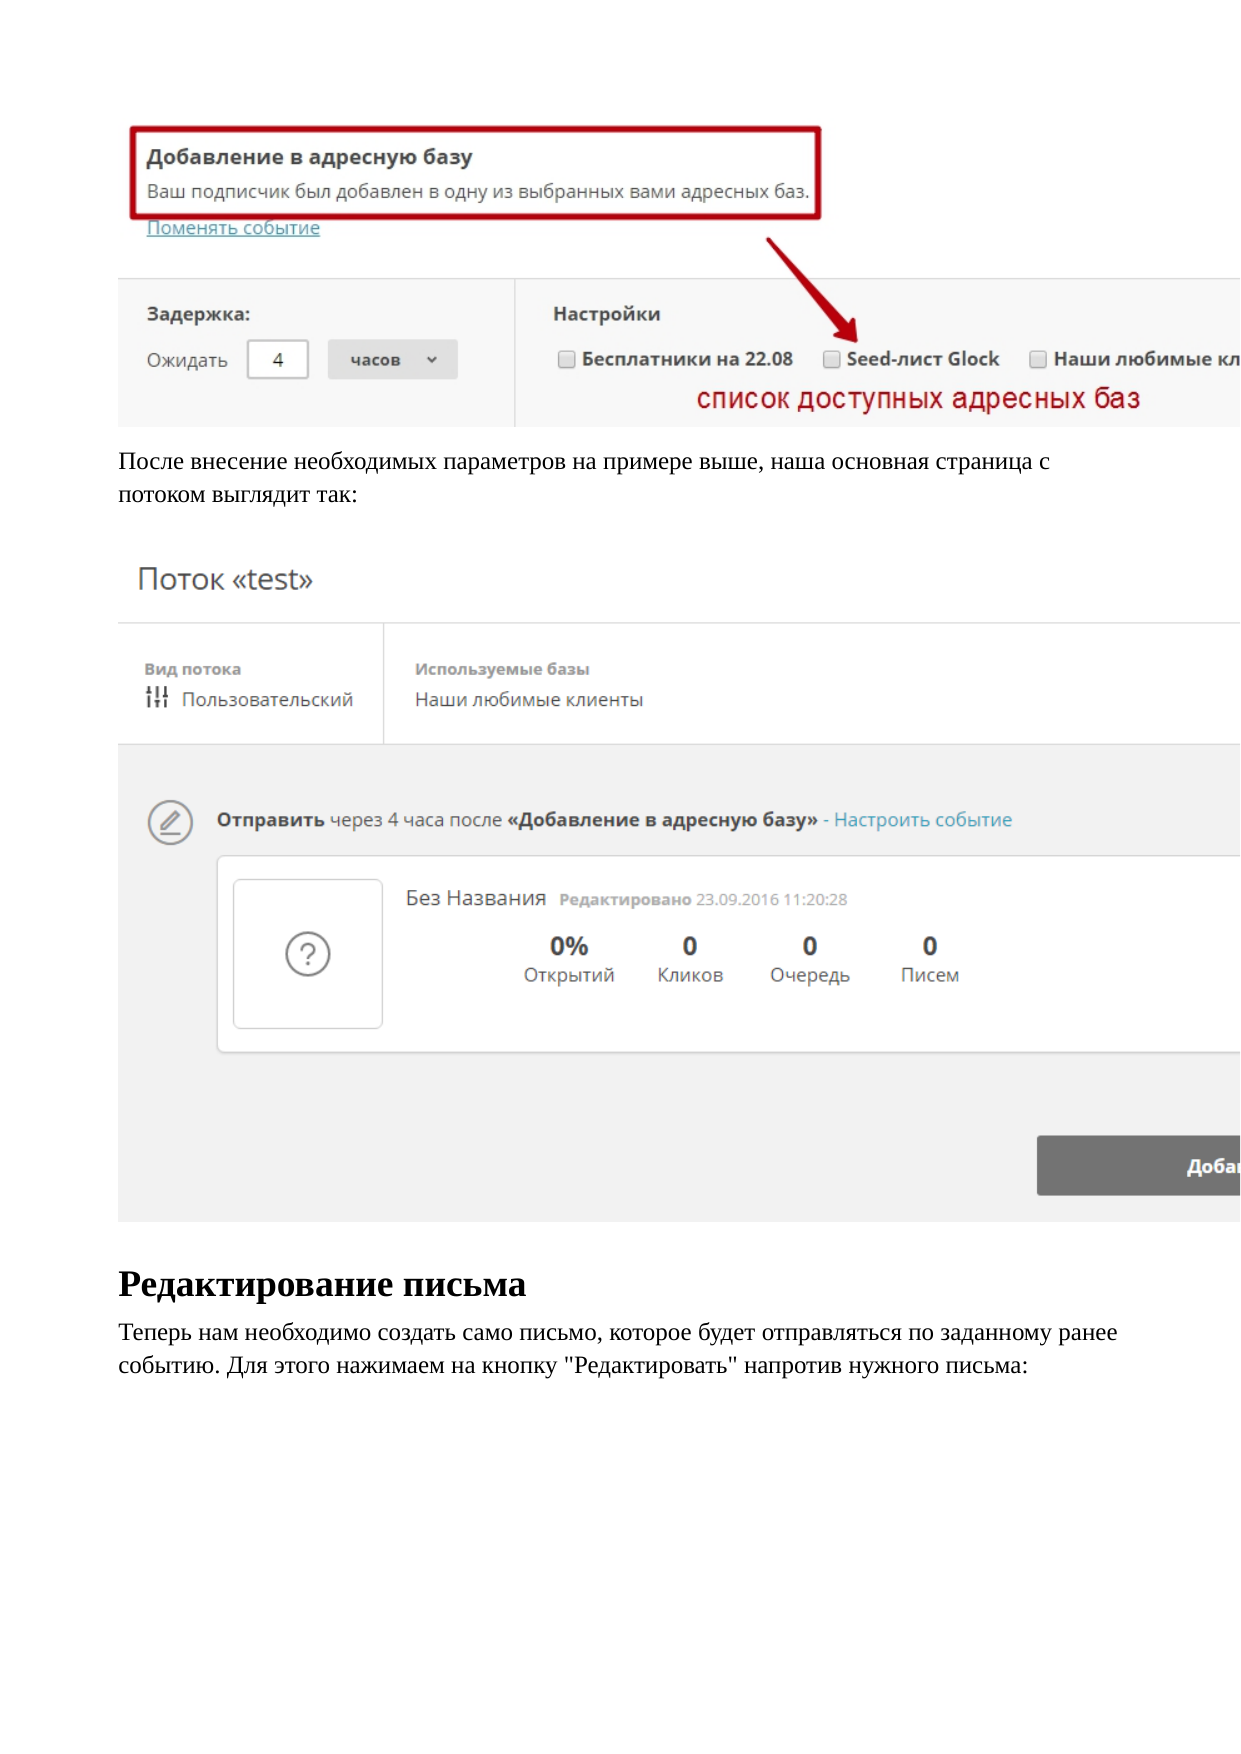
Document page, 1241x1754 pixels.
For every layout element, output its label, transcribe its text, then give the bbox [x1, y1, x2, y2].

picture [118, 118, 1241, 427]
text Теперь нам необходимо создать само письмо, которое будет отправляться по заданному ранее событию. Для этого нажимаем на кнопку "Редактировать" напротив нужного письма: [118, 1317, 1122, 1378]
text После внесение необходимых параметров на примере выше, наша основная страница с потоком выглядит так: [118, 446, 1122, 507]
picture [118, 526, 1241, 1222]
subtitle Редактирование письма [118, 1261, 1122, 1304]
